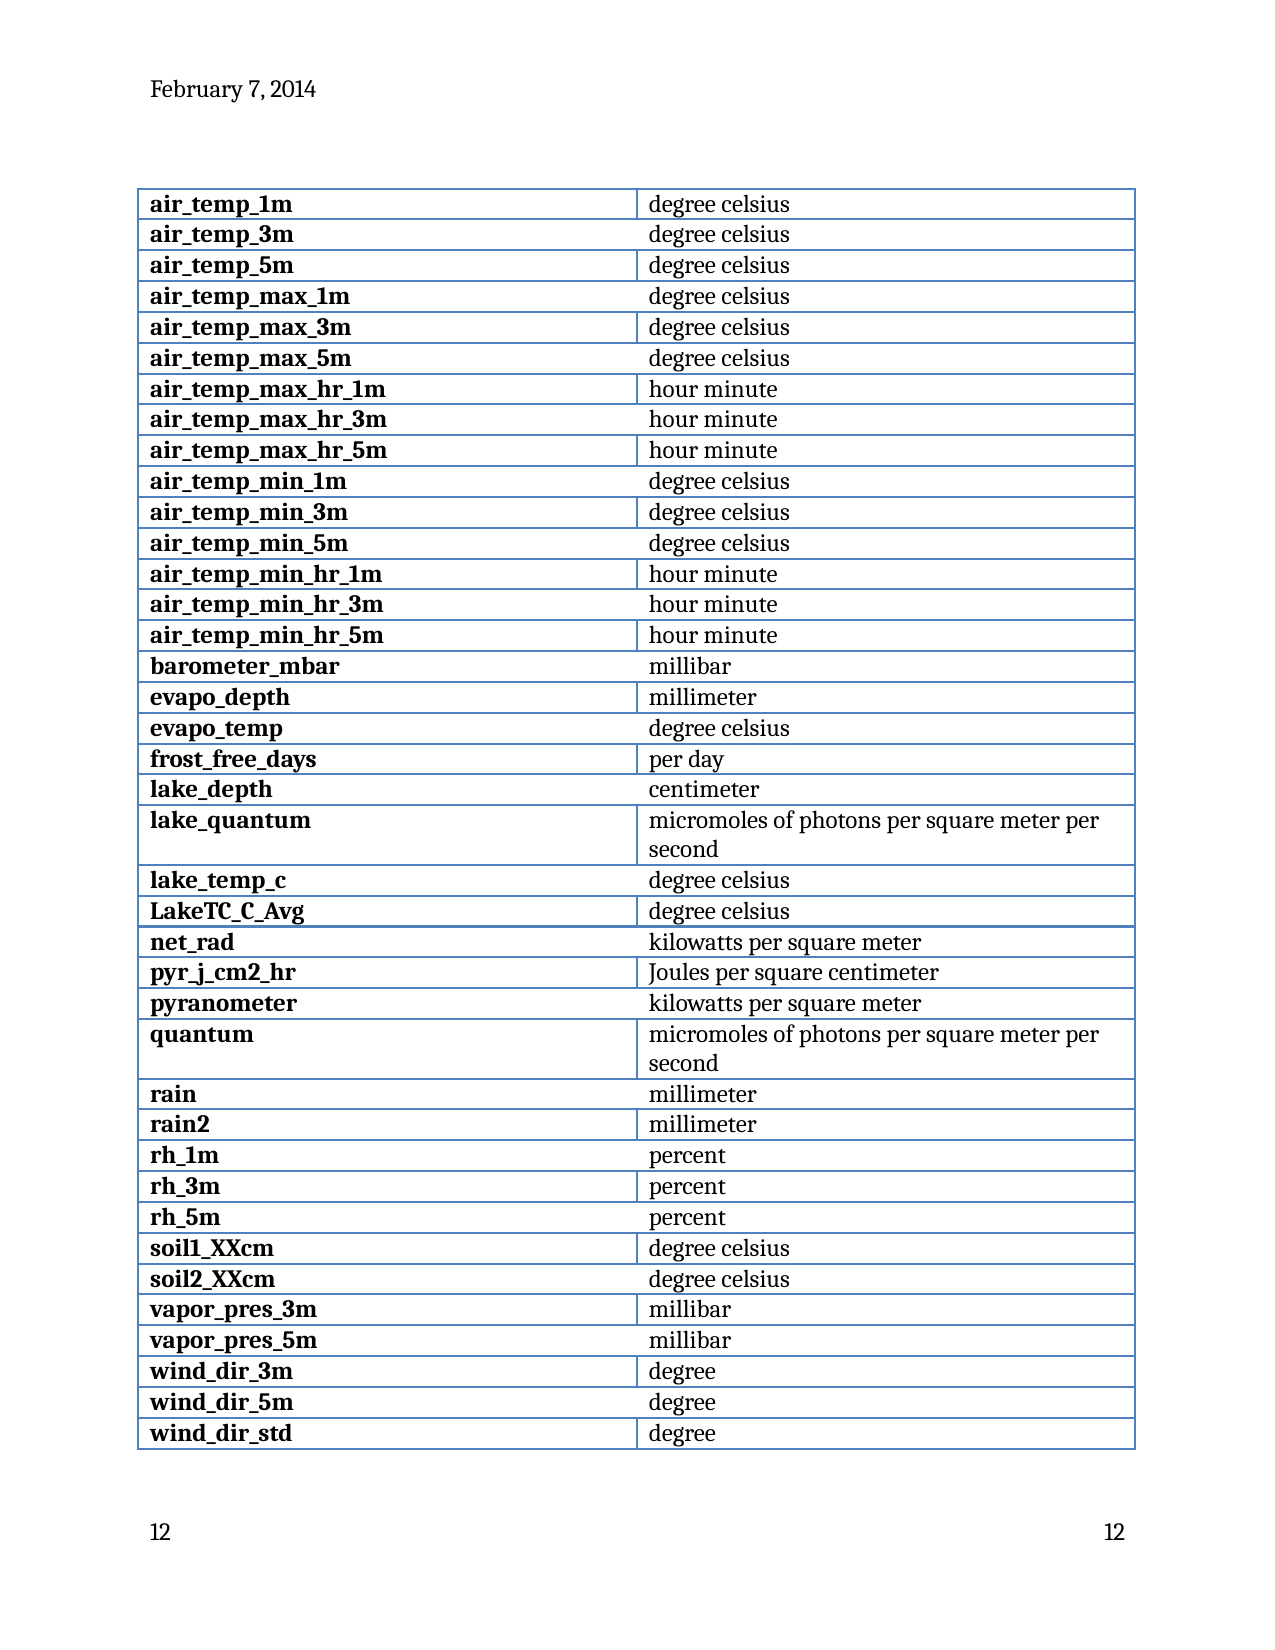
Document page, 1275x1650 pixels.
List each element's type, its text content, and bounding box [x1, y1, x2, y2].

table_cell centimeter [637, 775, 1134, 804]
table_cell hour minute [637, 590, 1134, 619]
table_cell lake_depth [139, 775, 637, 804]
table_cell hour minute [638, 621, 1134, 650]
table_cell degree celsius [638, 897, 1134, 925]
table_cell air_temp_min_1m [139, 467, 637, 496]
table_cell frost_free_days [139, 745, 636, 773]
table_cell wind_dir_std [139, 1419, 636, 1447]
table_cell micromoles of photons per square meter per second [638, 806, 1134, 864]
table_cell air_temp_max_hr_3m [139, 405, 637, 434]
table_cell millibar [638, 1295, 1134, 1324]
table_cell hour minute [638, 436, 1134, 465]
table_cell evapo_temp [139, 714, 637, 742]
table_cell degree [638, 1357, 1134, 1386]
table_cell soil1_XXcm [139, 1234, 636, 1262]
table_cell millimeter [638, 683, 1134, 712]
table_cell air_temp_5m [139, 251, 636, 280]
table_cell air_temp_1m [139, 190, 636, 218]
table_cell soil2_XXcm [139, 1265, 637, 1293]
table_cell net_rad [139, 928, 637, 956]
table_cell degree celsius [638, 313, 1134, 342]
table_cell barometer_mbar [139, 652, 637, 681]
table_cell air_temp_min_hr_1m [139, 560, 636, 588]
table_cell rain [139, 1080, 637, 1108]
table_cell pyranometer [139, 989, 637, 1018]
table_cell degree celsius [638, 498, 1134, 527]
table_cell degree celsius [637, 220, 1134, 249]
table_cell degree celsius [637, 1265, 1134, 1293]
table_cell percent [637, 1141, 1134, 1170]
table_cell air_temp_min_hr_3m [139, 590, 637, 619]
table_cell vapor_pres_5m [139, 1326, 637, 1355]
table_cell per day [638, 745, 1134, 773]
table_cell wind_dir_3m [139, 1357, 636, 1386]
table_cell degree celsius [638, 190, 1134, 218]
table_cell degree celsius [638, 1234, 1134, 1262]
table_cell rh_1m [139, 1141, 637, 1170]
table_cell vapor_pres_3m [139, 1295, 636, 1324]
table_cell degree celsius [637, 344, 1134, 372]
table_cell millibar [637, 652, 1134, 681]
table_cell millibar [637, 1326, 1134, 1355]
table_cell rh_3m [139, 1172, 636, 1201]
table_cell LakeTC_C_Avg [139, 897, 636, 925]
table_cell millimeter [638, 1110, 1134, 1139]
table_cell kilowatts per square meter [637, 928, 1134, 956]
table_cell degree celsius [637, 529, 1134, 557]
table_cell lake_temp_c [139, 866, 637, 894]
table_cell micromoles of photons per square meter per second [638, 1020, 1134, 1077]
table_cell air_temp_max_hr_5m [139, 436, 636, 465]
table_cell pyr_j_cm2_hr [139, 958, 636, 987]
table_cell evapo_depth [139, 683, 636, 712]
table_cell percent [637, 1203, 1134, 1232]
table_cell degree celsius [638, 251, 1134, 280]
table_cell lake_quantum [139, 806, 636, 864]
table_cell millimeter [637, 1080, 1134, 1108]
table_cell air_temp_max_hr_1m [139, 375, 636, 403]
table_cell air_temp_max_3m [139, 313, 636, 342]
table_cell kilowatts per square meter [637, 989, 1134, 1018]
table_cell air_temp_max_5m [139, 344, 637, 372]
table_cell air_temp_min_hr_5m [139, 621, 636, 650]
table_cell percent [638, 1172, 1134, 1201]
table_cell degree celsius [637, 467, 1134, 496]
table_cell air_temp_3m [139, 220, 637, 249]
table_cell air_temp_min_3m [139, 498, 636, 527]
table_cell hour minute [637, 405, 1134, 434]
table_cell rain2 [139, 1110, 636, 1139]
table_cell rh_5m [139, 1203, 637, 1232]
table_cell air_temp_min_5m [139, 529, 637, 557]
table_cell hour minute [638, 375, 1134, 403]
table_cell air_temp_max_1m [139, 282, 637, 311]
table_cell degree celsius [637, 714, 1134, 742]
table_cell degree celsius [637, 866, 1134, 894]
table_cell Joules per square centimeter [638, 958, 1134, 987]
table_cell wind_dir_5m [139, 1388, 637, 1417]
table_cell degree celsius [637, 282, 1134, 311]
table_cell degree [638, 1419, 1134, 1447]
table_cell quantum [139, 1020, 636, 1077]
table_cell degree [637, 1388, 1134, 1417]
table_cell hour minute [638, 560, 1134, 588]
